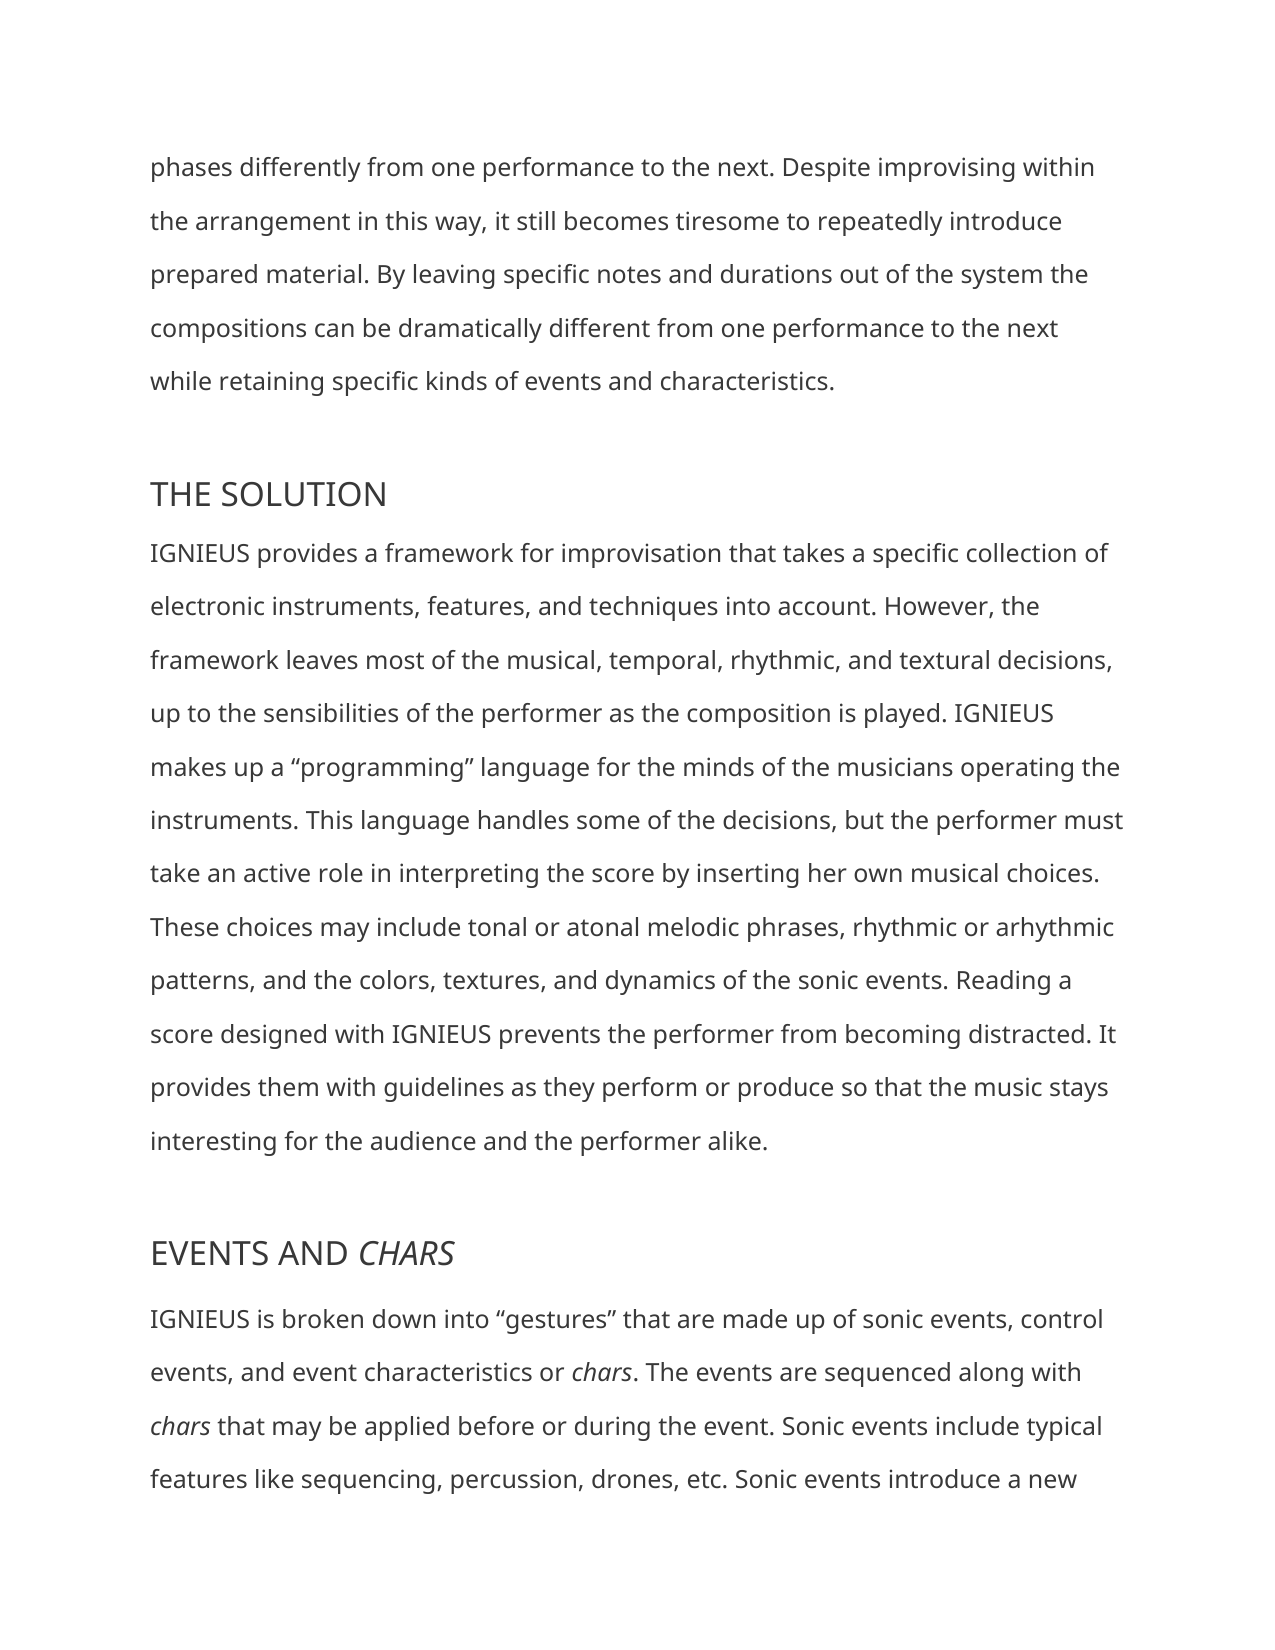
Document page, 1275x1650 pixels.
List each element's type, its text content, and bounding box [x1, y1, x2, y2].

text phases differently from one performance to the next. Despite improvising within the arrangement in this way, it still becomes tiresome to repeatedly introduce prepared material. By leaving specific notes and durations out of the system the compositions can be dramatically different from one performance to the next while retaining specific kinds of events and characteristics. [150, 150, 1125, 398]
text IGNIEUS is broken down into “gestures” that are made up of sonic events, control events, and event characteristics or chars. The events are sequenced along with chars that may be applied before or during the event. Sonic events include typical features like sequencing, percussion, drones, etc. Sonic events introduce a new [150, 1301, 1125, 1496]
text THE SOLUTION IGNIEUS provides a framework for improvisation that takes a specific collection of electronic instruments, features, and techniques into account. However, the framework leaves most of the musical, temporal, rhythmic, and textural decisions, up to the sensibilities of the performer as the composition is played. IGNIEUS makes up a “programming” language for the minds of the musicians operating the instruments. This language handles some of the decisions, but the performer must take an active role in interpreting the score by inserting her own musical choices. These choices may include tonal or atonal melodic phrases, rhythmic or arhythmic patterns, and the colors, textures, and dynamics of the sonic events. Reading a score designed with IGNIEUS prevents the performer from becoming distracted. It provides them with guidelines as they perform or produce so that the music stays interesting for the audience and the performer alike. [150, 471, 1125, 1157]
text EVENTS AND CHARS [150, 1230, 1125, 1276]
